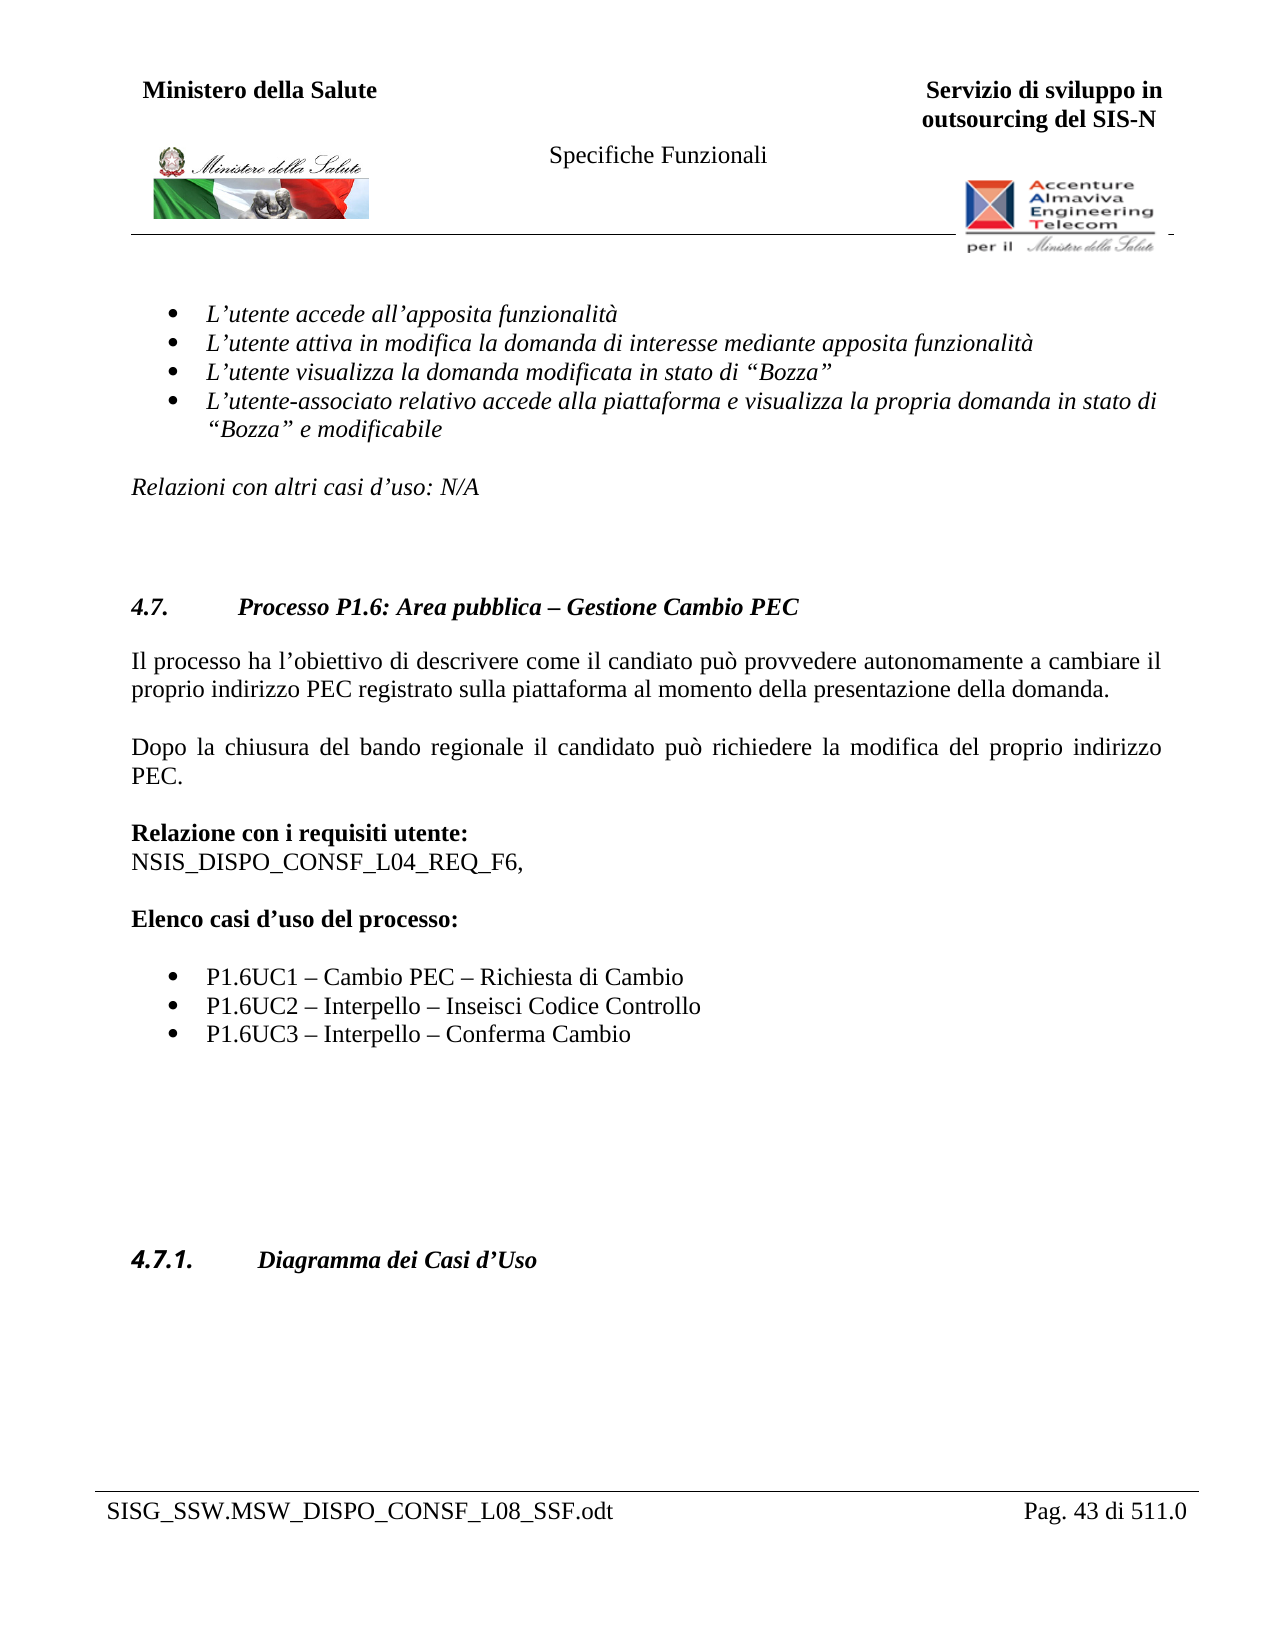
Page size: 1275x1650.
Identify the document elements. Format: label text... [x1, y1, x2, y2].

text Il processo ha l’obiettivo di descrivere come il candiato può provvedere autonomamente a cambiare il proprio indirizzo PEC registrato sulla piattaforma al momento della presentazione della domanda. [131, 646, 1162, 703]
list L’utente visualizza la domanda modificata in stato di “Bozza” [169, 357, 1162, 386]
text Elenco casi d’uso del processo: [131, 904, 1162, 933]
list L’utente accede all’apposita funzionalità [169, 299, 1162, 328]
text NSIS_DISPO_CONSF_L04_REQ_F6, [131, 847, 1162, 876]
subtitle Diagramma dei Casi d’Uso [131, 1242, 1162, 1276]
text Relazione con i requisiti utente: [131, 818, 1162, 847]
list P1.6UC1 – Cambio PEC – Richiesta di Cambio [169, 962, 1162, 991]
text Relazioni con altri casi d’uso: N/A [131, 472, 1162, 501]
subtitle Processo P1.6: Area pubblica – Gestione Cambio PEC [131, 592, 1162, 621]
list P1.6UC2 – Interpello – Inseisci Codice Controllo [169, 991, 1162, 1019]
list L’utente attiva in modifica la domanda di interesse mediante apposita funzionalità [169, 328, 1162, 357]
list P1.6UC3 – Interpello – Conferma Cambio [169, 1019, 1162, 1048]
list L’utente-associato relativo accede alla piattaforma e visualizza la propria domanda in stato di “Bozza” e modificabile [169, 386, 1162, 443]
text Dopo la chiusura del bando regionale il candidato può richiedere la modifica del proprio indirizzo PEC. [131, 732, 1162, 789]
